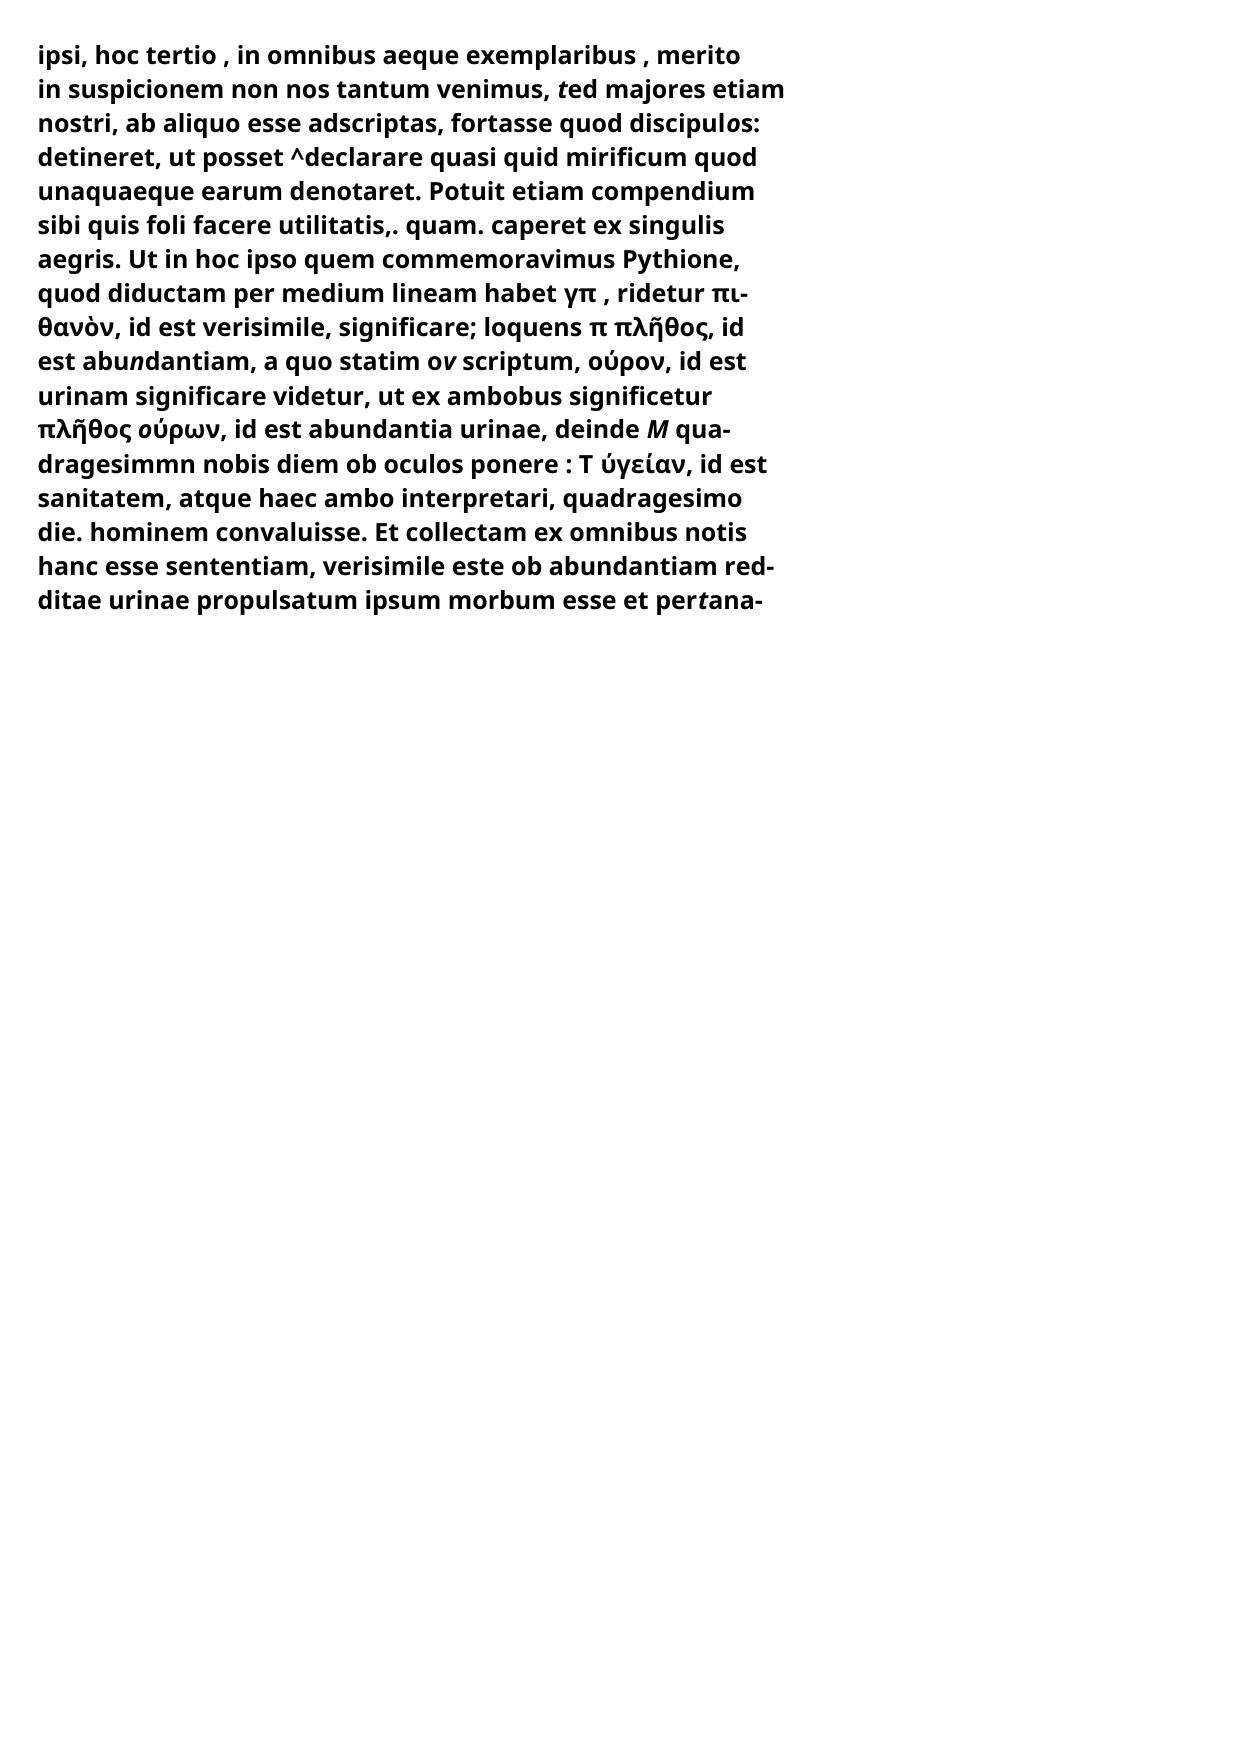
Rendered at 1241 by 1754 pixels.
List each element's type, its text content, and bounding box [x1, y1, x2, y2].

text ipsi, hoc tertio , in omnibus aeque exemplaribus , merito in suspicionem non nos tantum venimus, ted majores etiam nostri, ab aliquo esse adscriptas, fortasse quod discipulos: detineret, ut posset ^declarare quasi quid mirificum quod unaquaeque earum denotaret. Potuit etiam compendium sibi quis foli facere utilitatis,. quam. caperet ex singulis aegris. Ut in hoc ipso quem commemoravimus Pythione, quod diductam per medium lineam habet γπ , ridetur πι- θανὸν, id est verisimile, significare; loquens π πλῆθος, id est abundantiam, a quo statim ov scriptum, ούρον, id est urinam significare videtur, ut ex ambobus significetur πλῆθος ούρων, id est abundantia urinae, deinde M qua- dragesimmn nobis diem ob oculos ponere : T ύγείαν, id est sanitatem, atque haec ambo interpretari, quadragesimo die. hominem convaluisse. Et collectam ex omnibus notis hanc esse sententiam, verisimile este ob abundantiam red- ditae urinae propulsatum ipsum morbum esse et pertana- [37, 37, 1203, 617]
